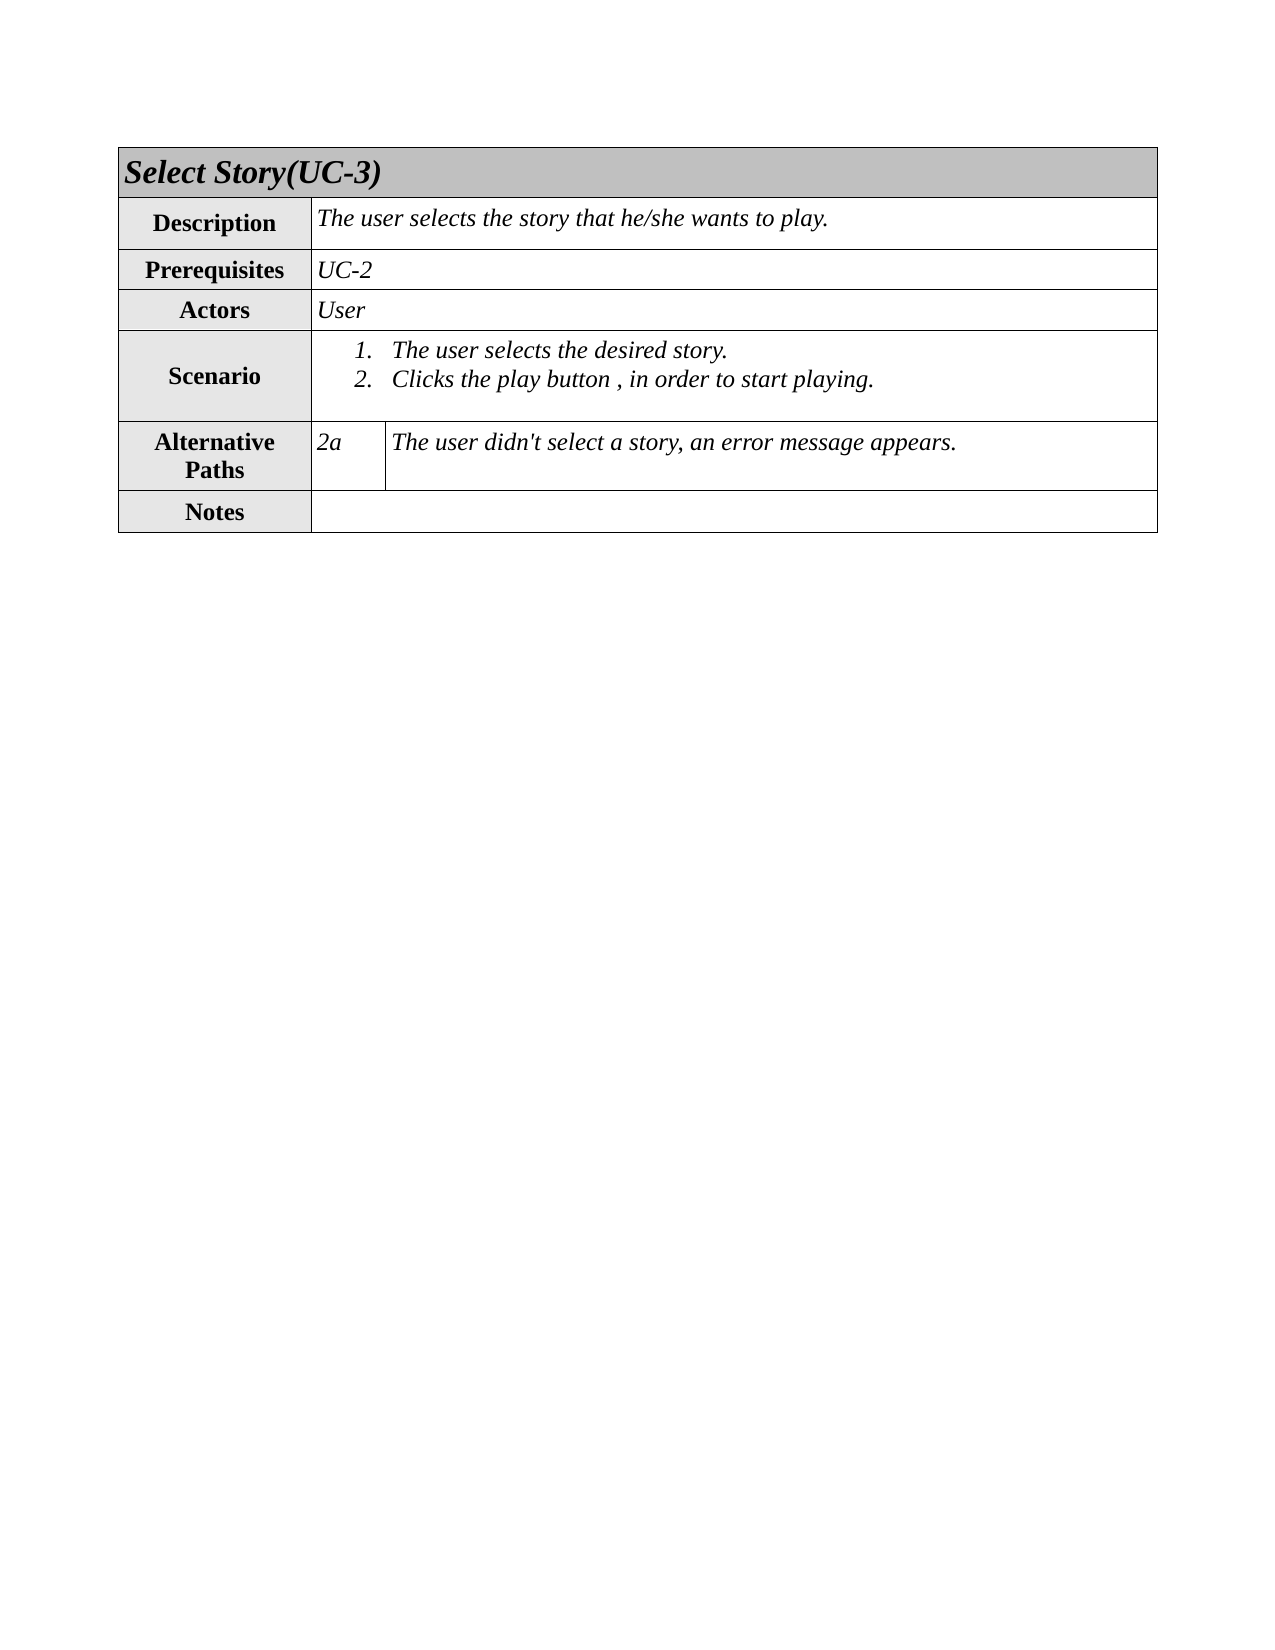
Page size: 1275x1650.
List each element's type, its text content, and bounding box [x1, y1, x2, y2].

table_cell The user selects the desired story. Clicks the play button , in order to start playing. [312, 331, 1157, 421]
table_cell Description [119, 198, 311, 249]
table_cell The user selects the story that he/she wants to play. [312, 198, 1157, 249]
table_cell 2a [312, 422, 385, 490]
table_cell [312, 491, 1157, 532]
table_cell Alternative Paths [119, 422, 311, 490]
table_cell UC-2 [312, 250, 1157, 289]
table_cell Scenario [119, 331, 311, 421]
table_cell Actors [119, 290, 311, 329]
table_header Select Story(UC-3) [119, 148, 1157, 197]
table_cell User [312, 290, 1157, 329]
table_cell The user didn't select a story, an error message appears. [386, 422, 1157, 490]
table_cell Prerequisites [119, 250, 311, 289]
table_cell Notes [119, 491, 311, 532]
